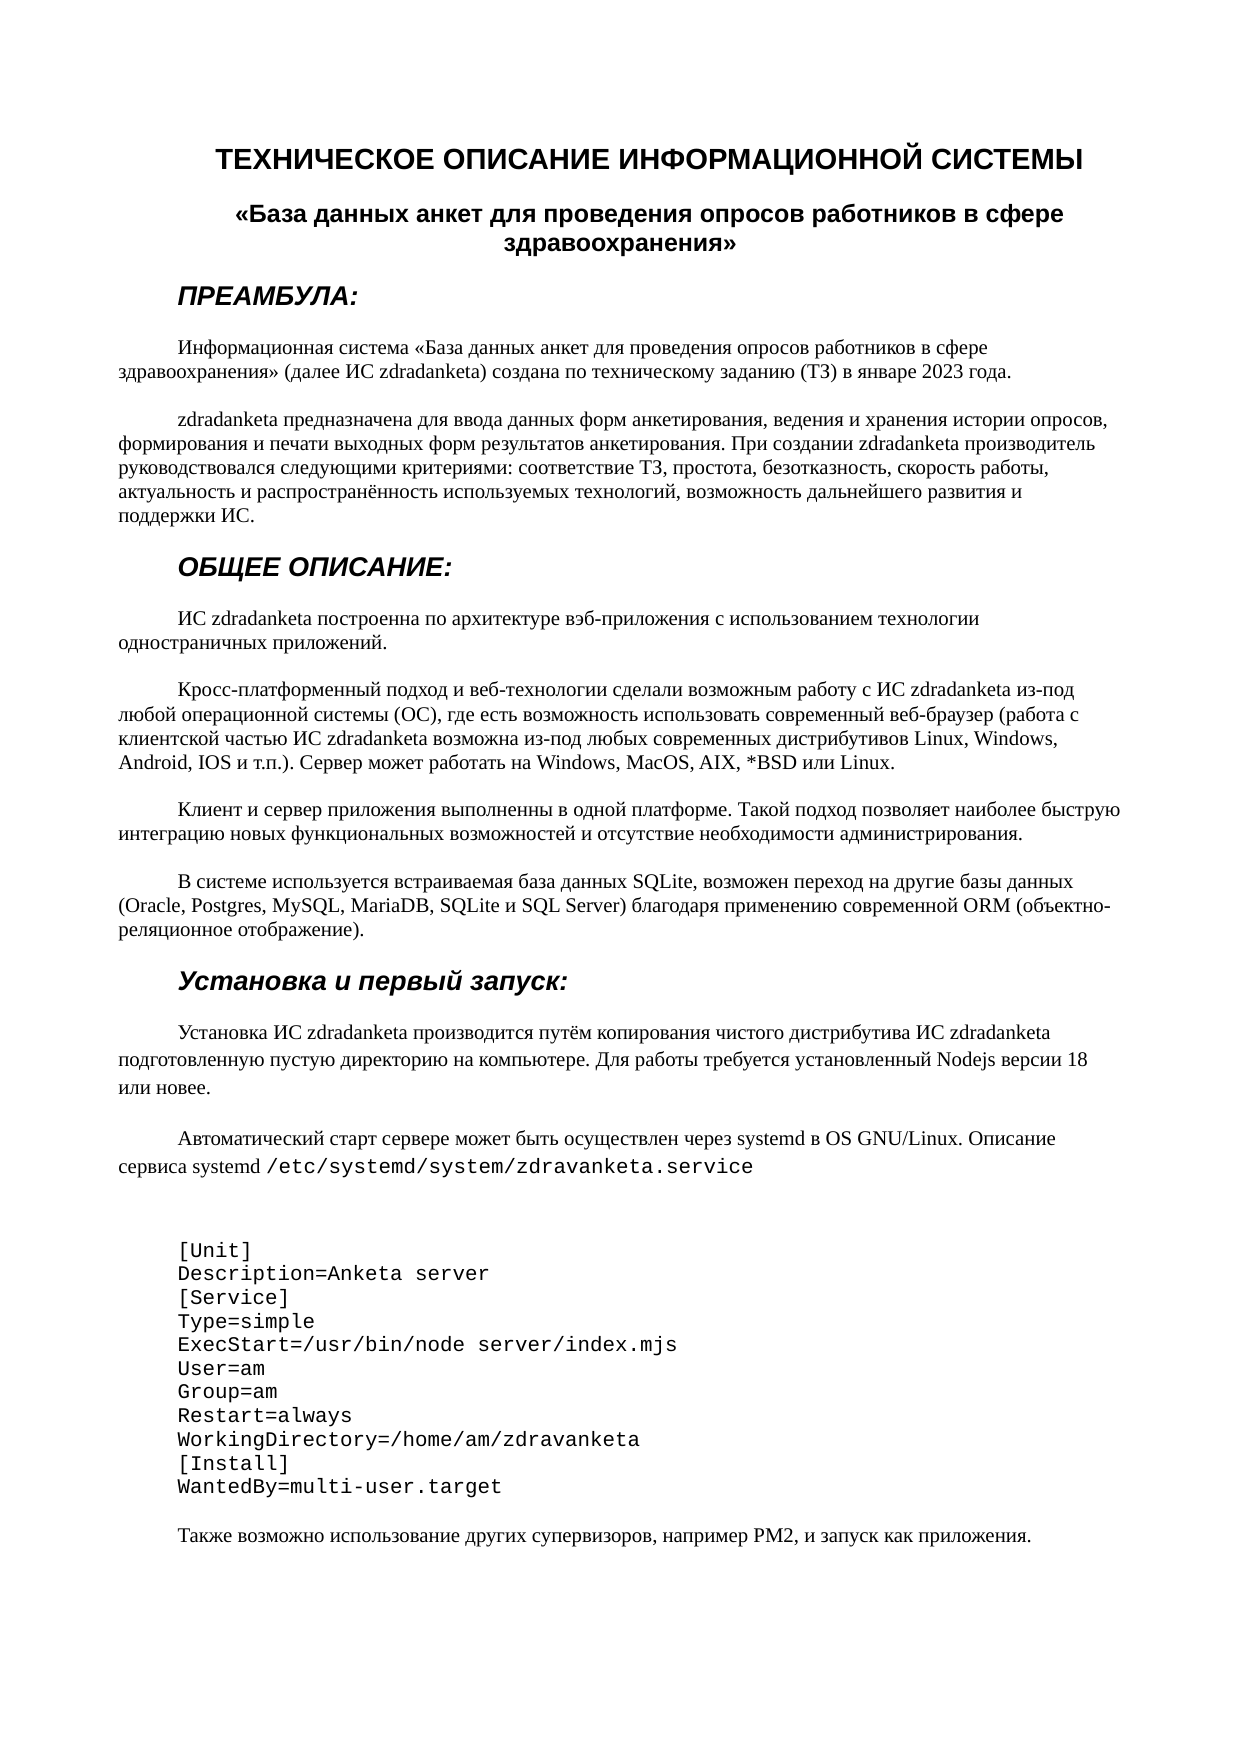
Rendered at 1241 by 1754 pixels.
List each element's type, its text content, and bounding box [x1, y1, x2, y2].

text Информационная система «База данных анкет для проведения опросов работников в сфере здравоохранения» (далее ИС zdradanketa) создана по техническому заданию (ТЗ) в январе 2023 года. [118, 335, 1122, 383]
text Description=Anketa server [118, 1263, 1122, 1287]
text WorkingDirectory=/home/am/zdravanketa [118, 1429, 1122, 1452]
text [Install] [118, 1452, 1122, 1476]
text WantedBy=multi-user.target [118, 1476, 1122, 1500]
subtitle ОБЩЕЕ ОПИСАНИЕ: [118, 551, 1122, 582]
text ИС zdradanketa построенна по архитектуре вэб-приложения с использованием технологии одностраничных приложений. [118, 606, 1122, 654]
text Кросс-платформенный подход и веб-технологии сделали возможным работу с ИС zdradanketa из-под любой операционной системы (ОС), где есть возможность использовать современный веб-браузер (работа с клиентской частью ИС zdradanketa возможна из-под любых современных дистрибутивов Linux, Windows, Android, IOS и т.п.). Сервер может работать на Windows, MacOS, AIX, *BSD или Linux. [118, 677, 1122, 774]
text User=am [118, 1358, 1122, 1382]
text ExecStart=/usr/bin/node server/index.mjs [118, 1334, 1122, 1358]
text В системе используется встраиваемая база данных SQLite, возможен переход на другие базы данных (Oracle, Postgres, MySQL, MariaDB, SQLite и SQL Server) благодаря применению современной ORM (объектно-реляционное отображение). [118, 869, 1122, 941]
subtitle ТЕХНИЧЕСКОЕ ОПИСАНИЕ ИНФОРМАЦИОННОЙ СИСТЕМЫ [118, 142, 1122, 175]
text [Unit] [118, 1240, 1122, 1263]
text Group=am [118, 1382, 1122, 1405]
subtitle Установка и первый запуск: [118, 965, 1122, 996]
text zdradanketa предназначена для ввода данных форм анкетирования, ведения и хранения истории опросов, формирования и печати выходных форм результатов анкетирования. При создании zdradanketa производитель руководствовался следующими критериями: соответствие ТЗ, простота, безотказность, скорость работы, актуальность и распространённость используемых технологий, возможность дальнейшего развития и поддержки ИС. [118, 407, 1122, 527]
text Автоматический старт сервере может быть осуществлен через systemd в OS GNU/Linux. Описание сервиса systemd /etc/systemd/system/zdravanketa.service [118, 1126, 1122, 1179]
text Клиент и сервер приложения выполненны в одной платформе. Такой подход позволяет наиболее быструю интеграцию новых функциональных возможностей и отсутствие необходимости администрирования. [118, 797, 1122, 845]
text Restart=always [118, 1405, 1122, 1429]
text [Service] [118, 1287, 1122, 1311]
text Также возможно использование других супервизоров, например PM2, и запуск как приложения. [118, 1523, 1122, 1547]
text Type=simple [118, 1311, 1122, 1334]
subtitle ПРЕАМБУЛА: [118, 280, 1122, 311]
subtitle «База данных анкет для проведения опросов работников в сфере здравоохранения» [118, 199, 1122, 256]
text Установка ИС zdradanketa производится путём копирования чистого дистрибутива ИС zdradanketa подготовленную пустую директорию на компьютере. Для работы требуется установленный Nodejs версии 18 или новее. [118, 1020, 1122, 1099]
